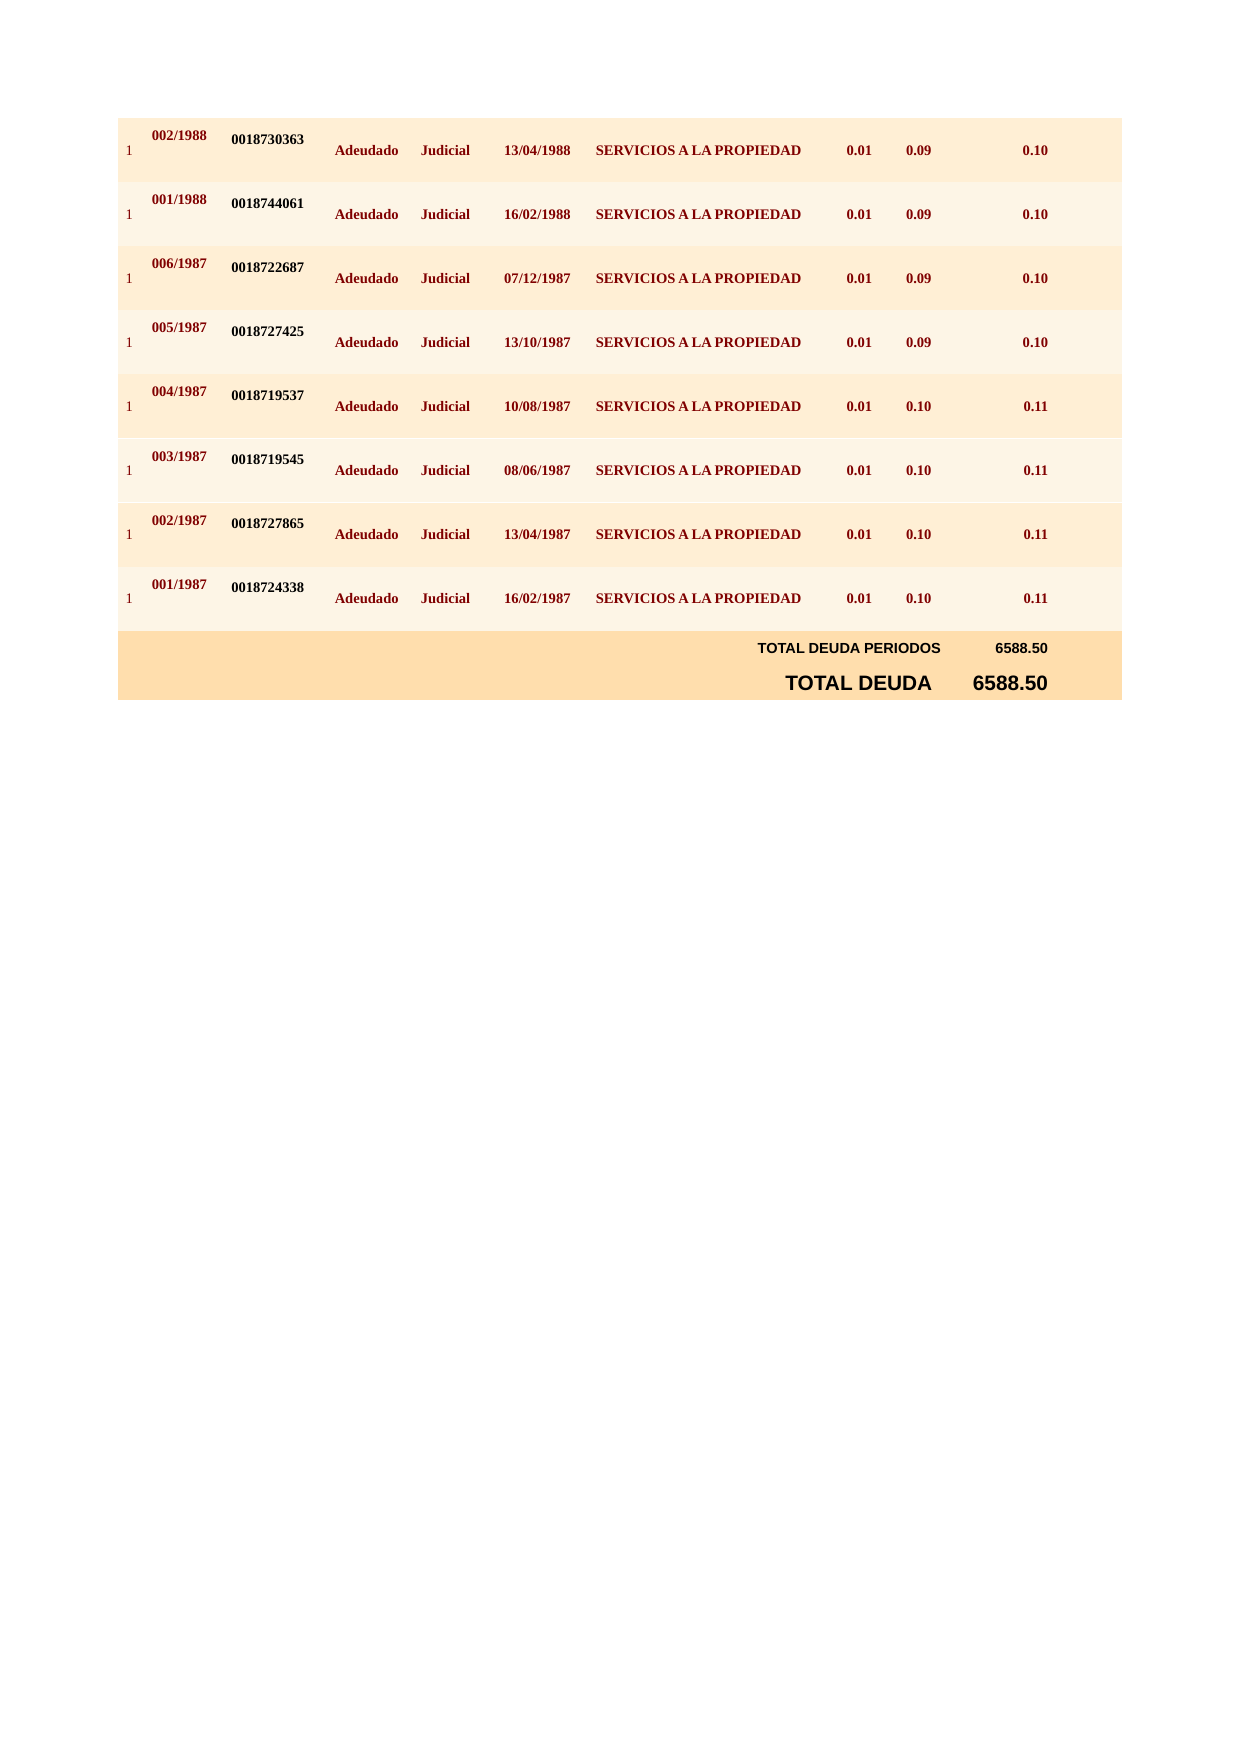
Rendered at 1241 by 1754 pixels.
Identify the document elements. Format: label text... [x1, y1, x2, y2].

table_cell 0018727425 [218, 310, 323, 374]
table_cell 0.11 [952, 439, 1051, 502]
table_cell [1068, 439, 1122, 502]
table_cell [1051, 246, 1068, 310]
table_cell [1051, 567, 1068, 631]
table_cell 0018744061 [218, 182, 323, 246]
table_cell Adeudado [323, 439, 410, 502]
table_cell 1 [118, 439, 140, 502]
table_cell 0018727865 [218, 503, 323, 567]
table_cell [934, 182, 952, 246]
table_cell 0018722687 [218, 246, 323, 310]
table_cell 002/1988 [140, 118, 218, 182]
table_cell Adeudado [323, 246, 410, 310]
table_cell 0.09 [875, 182, 934, 246]
table_cell Judicial [410, 567, 481, 631]
table_cell 004/1987 [140, 374, 218, 438]
table_cell 1 [118, 246, 140, 310]
table_cell Adeudado [323, 182, 410, 246]
table_cell 0.11 [952, 374, 1051, 438]
table_cell 0.01 [824, 439, 875, 502]
table_cell Adeudado [323, 118, 410, 182]
table_cell 001/1988 [140, 182, 218, 246]
table_cell 0.11 [952, 503, 1051, 567]
table_cell [934, 503, 952, 567]
table_cell SERVICIOS A LA PROPIEDAD [573, 182, 824, 246]
table_cell 1 [118, 182, 140, 246]
table_cell Adeudado [323, 503, 410, 567]
table_cell [1068, 182, 1122, 246]
table_cell Adeudado [323, 567, 410, 631]
table_cell 0.01 [824, 246, 875, 310]
table_cell TOTAL DEUDA PERIODOS [118, 631, 952, 665]
table_cell 1 [118, 503, 140, 567]
table_cell 0.01 [824, 310, 875, 374]
table_cell 0.10 [952, 246, 1051, 310]
table_cell 0.10 [875, 503, 934, 567]
table_cell [1051, 374, 1068, 438]
table_cell 0.09 [875, 118, 934, 182]
table_cell Judicial [410, 246, 481, 310]
table_cell 0.01 [824, 567, 875, 631]
table_cell TOTAL DEUDA [118, 665, 952, 700]
table_cell 001/1987 [140, 567, 218, 631]
table_cell 16/02/1987 [481, 567, 573, 631]
table_cell SERVICIOS A LA PROPIEDAD [573, 439, 824, 502]
table_cell [1068, 374, 1122, 438]
table_cell SERVICIOS A LA PROPIEDAD [573, 567, 824, 631]
table_cell [934, 374, 952, 438]
table_cell [1068, 503, 1122, 567]
table_cell 0.10 [875, 374, 934, 438]
table_cell 0.01 [824, 118, 875, 182]
table_cell SERVICIOS A LA PROPIEDAD [573, 503, 824, 567]
table_cell SERVICIOS A LA PROPIEDAD [573, 246, 824, 310]
table_cell [1068, 631, 1122, 665]
table_cell [1051, 310, 1068, 374]
table_cell [1051, 182, 1068, 246]
table_cell Judicial [410, 310, 481, 374]
table_cell [1068, 665, 1122, 700]
table_cell 1 [118, 374, 140, 438]
table_cell 0.09 [875, 310, 934, 374]
table_cell 13/10/1987 [481, 310, 573, 374]
table_cell 6588.50 [952, 631, 1051, 665]
table_cell 0.01 [824, 374, 875, 438]
table_cell 006/1987 [140, 246, 218, 310]
table_cell [1051, 665, 1068, 700]
table_cell [934, 246, 952, 310]
table_cell 0.09 [875, 246, 934, 310]
table_cell 0018719545 [218, 439, 323, 502]
table_cell 003/1987 [140, 439, 218, 502]
table_cell 0.01 [824, 182, 875, 246]
table_cell 1 [118, 567, 140, 631]
table_cell 10/08/1987 [481, 374, 573, 438]
table_cell [934, 567, 952, 631]
table_cell 0.10 [875, 567, 934, 631]
table_cell [1051, 439, 1068, 502]
table_cell 0.10 [952, 182, 1051, 246]
table_cell Adeudado [323, 374, 410, 438]
table_cell SERVICIOS A LA PROPIEDAD [573, 118, 824, 182]
table_cell [1068, 246, 1122, 310]
table_cell 16/02/1988 [481, 182, 573, 246]
table_cell 13/04/1988 [481, 118, 573, 182]
table_cell [934, 118, 952, 182]
table_cell Judicial [410, 182, 481, 246]
table_cell 0.01 [824, 503, 875, 567]
table_cell 0.10 [875, 439, 934, 502]
table_cell 005/1987 [140, 310, 218, 374]
table_cell [934, 439, 952, 502]
table_cell Judicial [410, 439, 481, 502]
table_cell 0.11 [952, 567, 1051, 631]
table_cell 002/1987 [140, 503, 218, 567]
table_cell 0018730363 [218, 118, 323, 182]
table_cell 1 [118, 118, 140, 182]
table_cell Judicial [410, 118, 481, 182]
table_cell [1068, 118, 1122, 182]
table_cell 0018719537 [218, 374, 323, 438]
table_cell Judicial [410, 374, 481, 438]
table_cell 07/12/1987 [481, 246, 573, 310]
table_cell [1068, 310, 1122, 374]
table_cell 1 [118, 310, 140, 374]
table_cell [934, 310, 952, 374]
table_cell [1051, 118, 1068, 182]
table_cell 0.10 [952, 310, 1051, 374]
table_cell 0.10 [952, 118, 1051, 182]
table_cell Judicial [410, 503, 481, 567]
table_cell SERVICIOS A LA PROPIEDAD [573, 374, 824, 438]
table_cell [1051, 631, 1068, 665]
table_cell 08/06/1987 [481, 439, 573, 502]
table_cell Adeudado [323, 310, 410, 374]
table_cell [1068, 567, 1122, 631]
table_cell [1051, 503, 1068, 567]
table_cell 6588.50 [952, 665, 1051, 700]
table_cell SERVICIOS A LA PROPIEDAD [573, 310, 824, 374]
table_cell 0018724338 [218, 567, 323, 631]
table_cell 13/04/1987 [481, 503, 573, 567]
